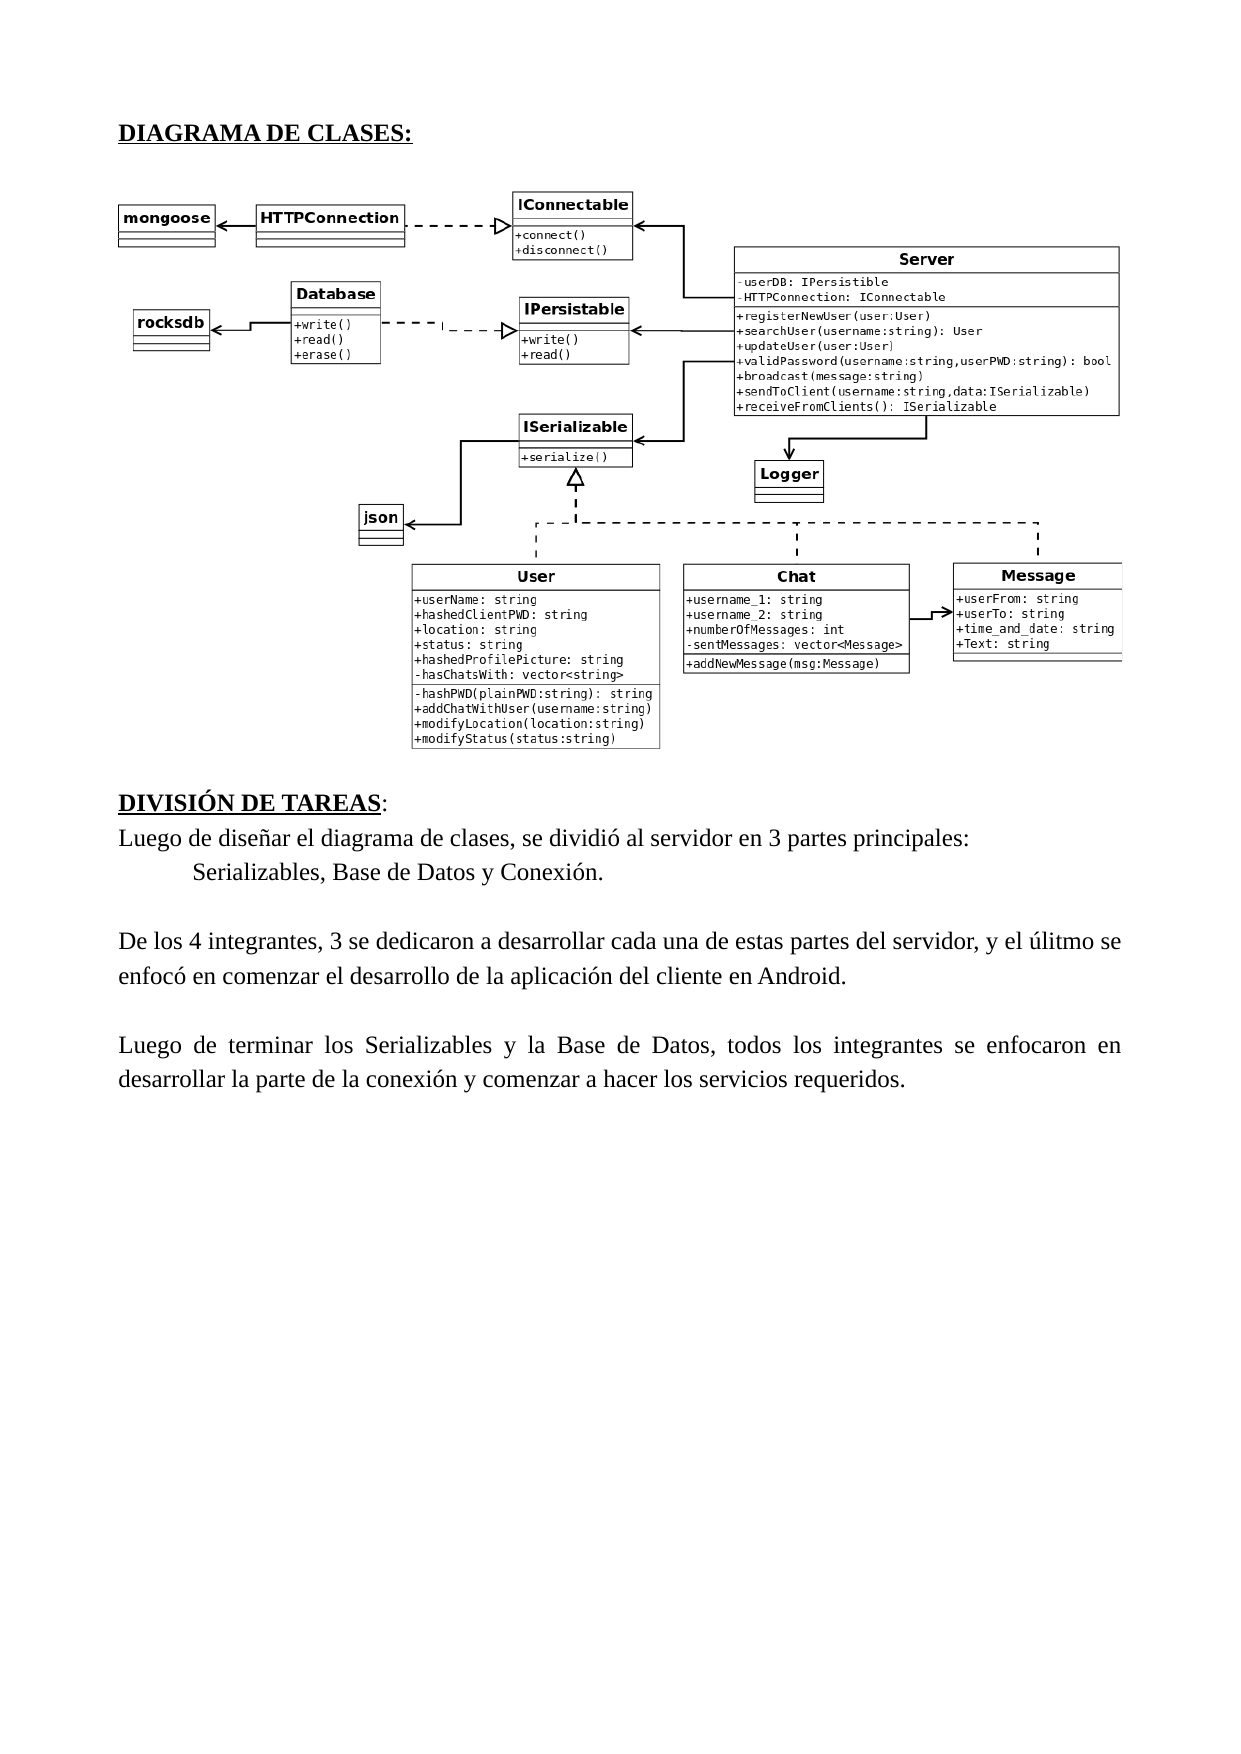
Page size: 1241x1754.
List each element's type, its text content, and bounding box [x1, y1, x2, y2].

text Luego de diseñar el diagrama de clases, se dividió al servidor en 3 partes principales: [118, 823, 1122, 852]
text DIVISIÓN DE TAREAS: [118, 788, 1122, 817]
text De los 4 integrantes, 3 se dedicaron a desarrollar cada una de estas partes del servidor, y el úlitmo se enfocó en comenzar el desarrollo de la aplicación del cliente en Android. [118, 926, 1122, 989]
text Luego de terminar los Serializables y la Base de Datos, todos los integrantes se enfocaron en desarrollar la parte de la conexión y comenzar a hacer los servicios requeridos. [118, 1030, 1122, 1093]
text DIAGRAMA DE CLASES: [118, 118, 1122, 147]
picture [118, 187, 1123, 749]
text Serializables, Base de Datos y Conexión. [118, 857, 1122, 886]
